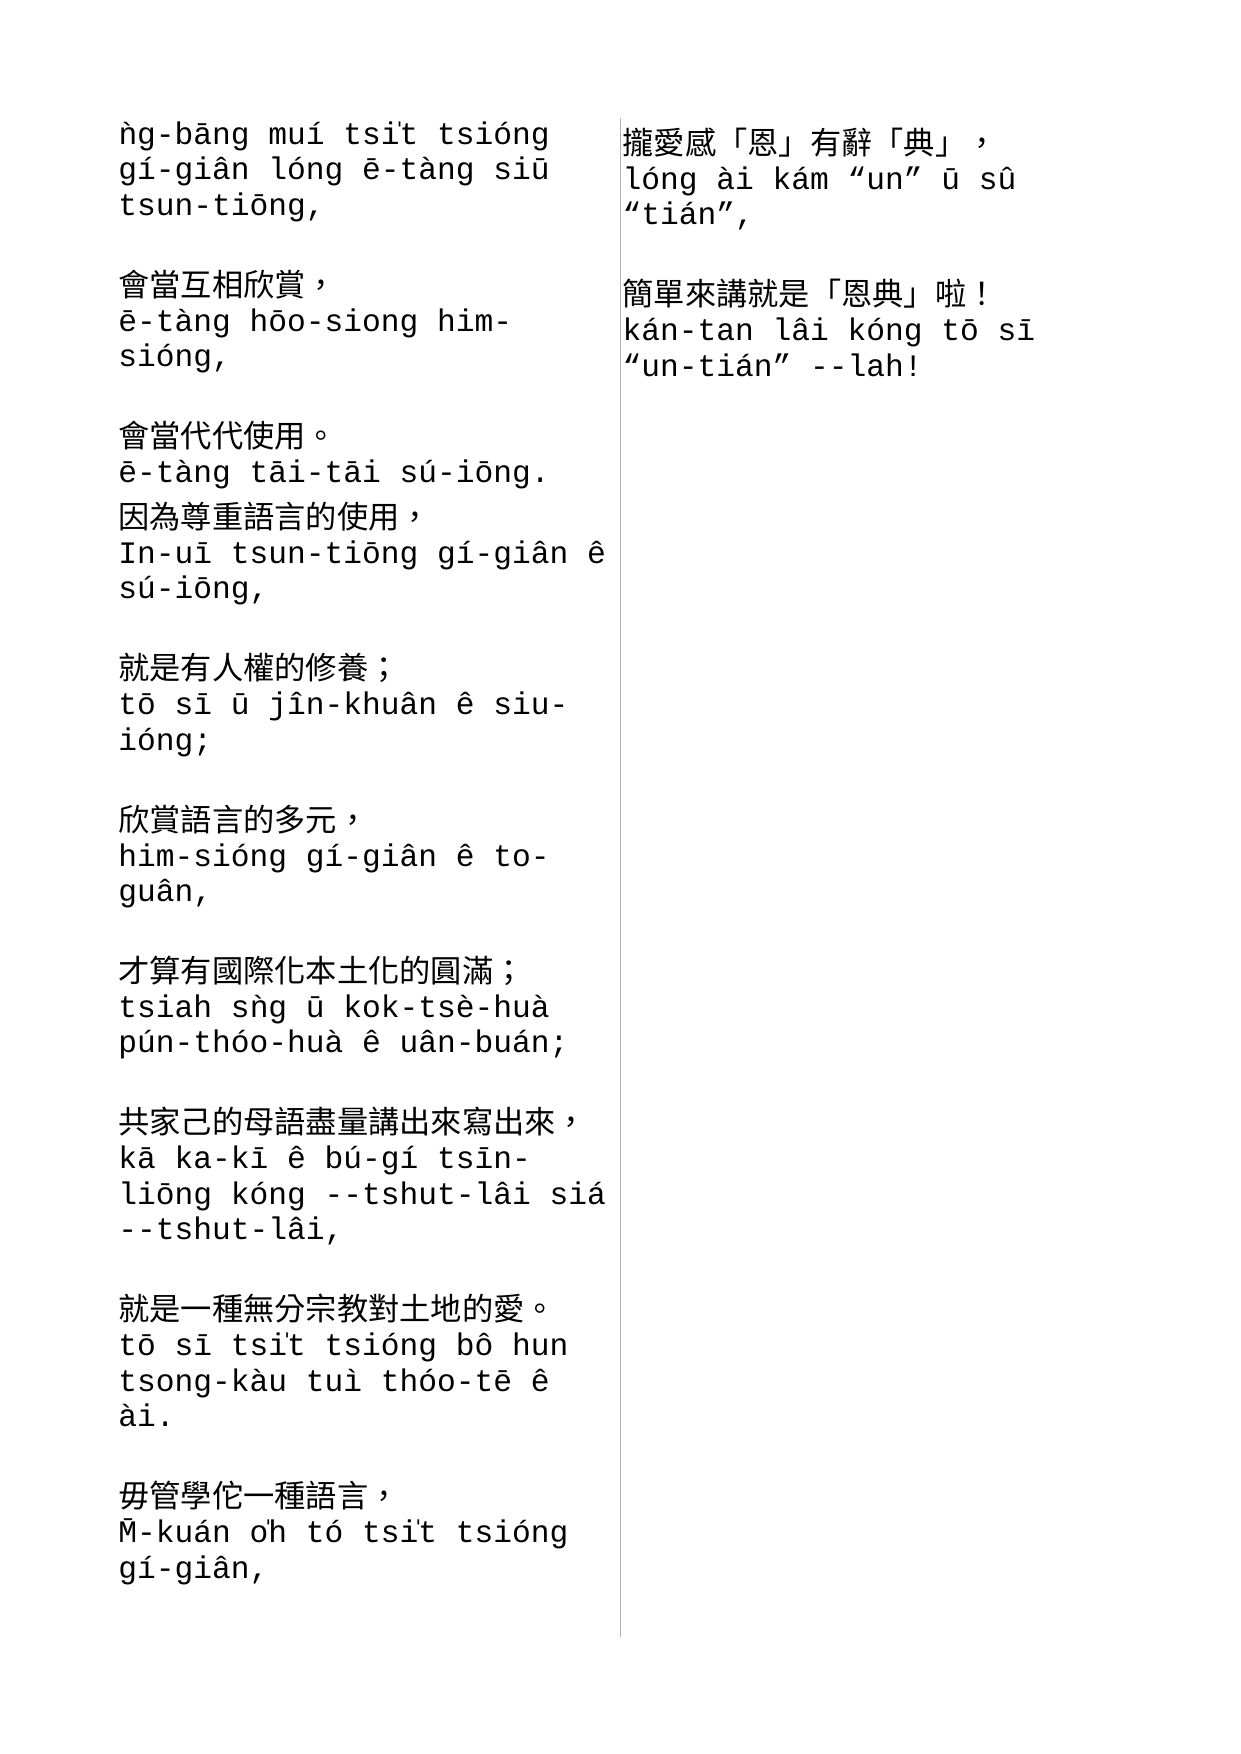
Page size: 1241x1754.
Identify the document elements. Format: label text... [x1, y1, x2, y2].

text 會當互相欣賞， [118, 260, 618, 305]
text 毋管學佗一種語言， [118, 1471, 618, 1517]
text lóng ài kám “un” ū sû “tián”, [622, 163, 1122, 234]
text him-sióng gí-giân ê to-guân, [118, 840, 618, 911]
text 攏愛感「恩」有辭「典」， [622, 118, 1122, 163]
text ē-tàng hōo-siong him-sióng, [118, 305, 618, 376]
text ǹg-bāng muí tsi̍t tsióng gí-giân lóng ē-tàng siū tsun-tiōng, [118, 118, 618, 224]
text 因為尊重語言的使用， [118, 492, 618, 537]
text 會當代代使用。 [118, 411, 618, 456]
text In-uī tsun-tiōng gí-giân ê sú-iōng, [118, 537, 618, 608]
text 就是一種無分宗教對土地的愛。 [118, 1284, 618, 1330]
text 欣賞語言的多元， [118, 795, 618, 840]
text kán-tan lâi kóng tō sī “un-tián” --lah! [622, 315, 1122, 386]
text M̄-kuán o̍h tó tsi̍t tsióng gí-giân, [118, 1517, 618, 1587]
text 共家己的母語盡量講出來寫出來， [118, 1098, 618, 1143]
text 就是有人權的修養； [118, 643, 618, 688]
text ē-tàng tāi-tāi sú-iōng. [118, 456, 618, 492]
text 才算有國際化本土化的圓滿； [118, 946, 618, 991]
text tō sī ū jîn-khuân ê siu-ióng; [118, 688, 618, 759]
text tsiah sǹg ū kok-tsè-huà pún-thóo-huà ê uân-buán; [118, 991, 618, 1062]
text tō sī tsi̍t tsióng bô hun tsong-kàu tuì thóo-tē ê ài. [118, 1330, 618, 1436]
text kā ka-kī ê bú-gí tsīn-liōng kóng --tshut-lâi siá --tshut-lâi, [118, 1143, 618, 1249]
text 簡單來講就是「恩典」啦！ [622, 269, 1122, 315]
